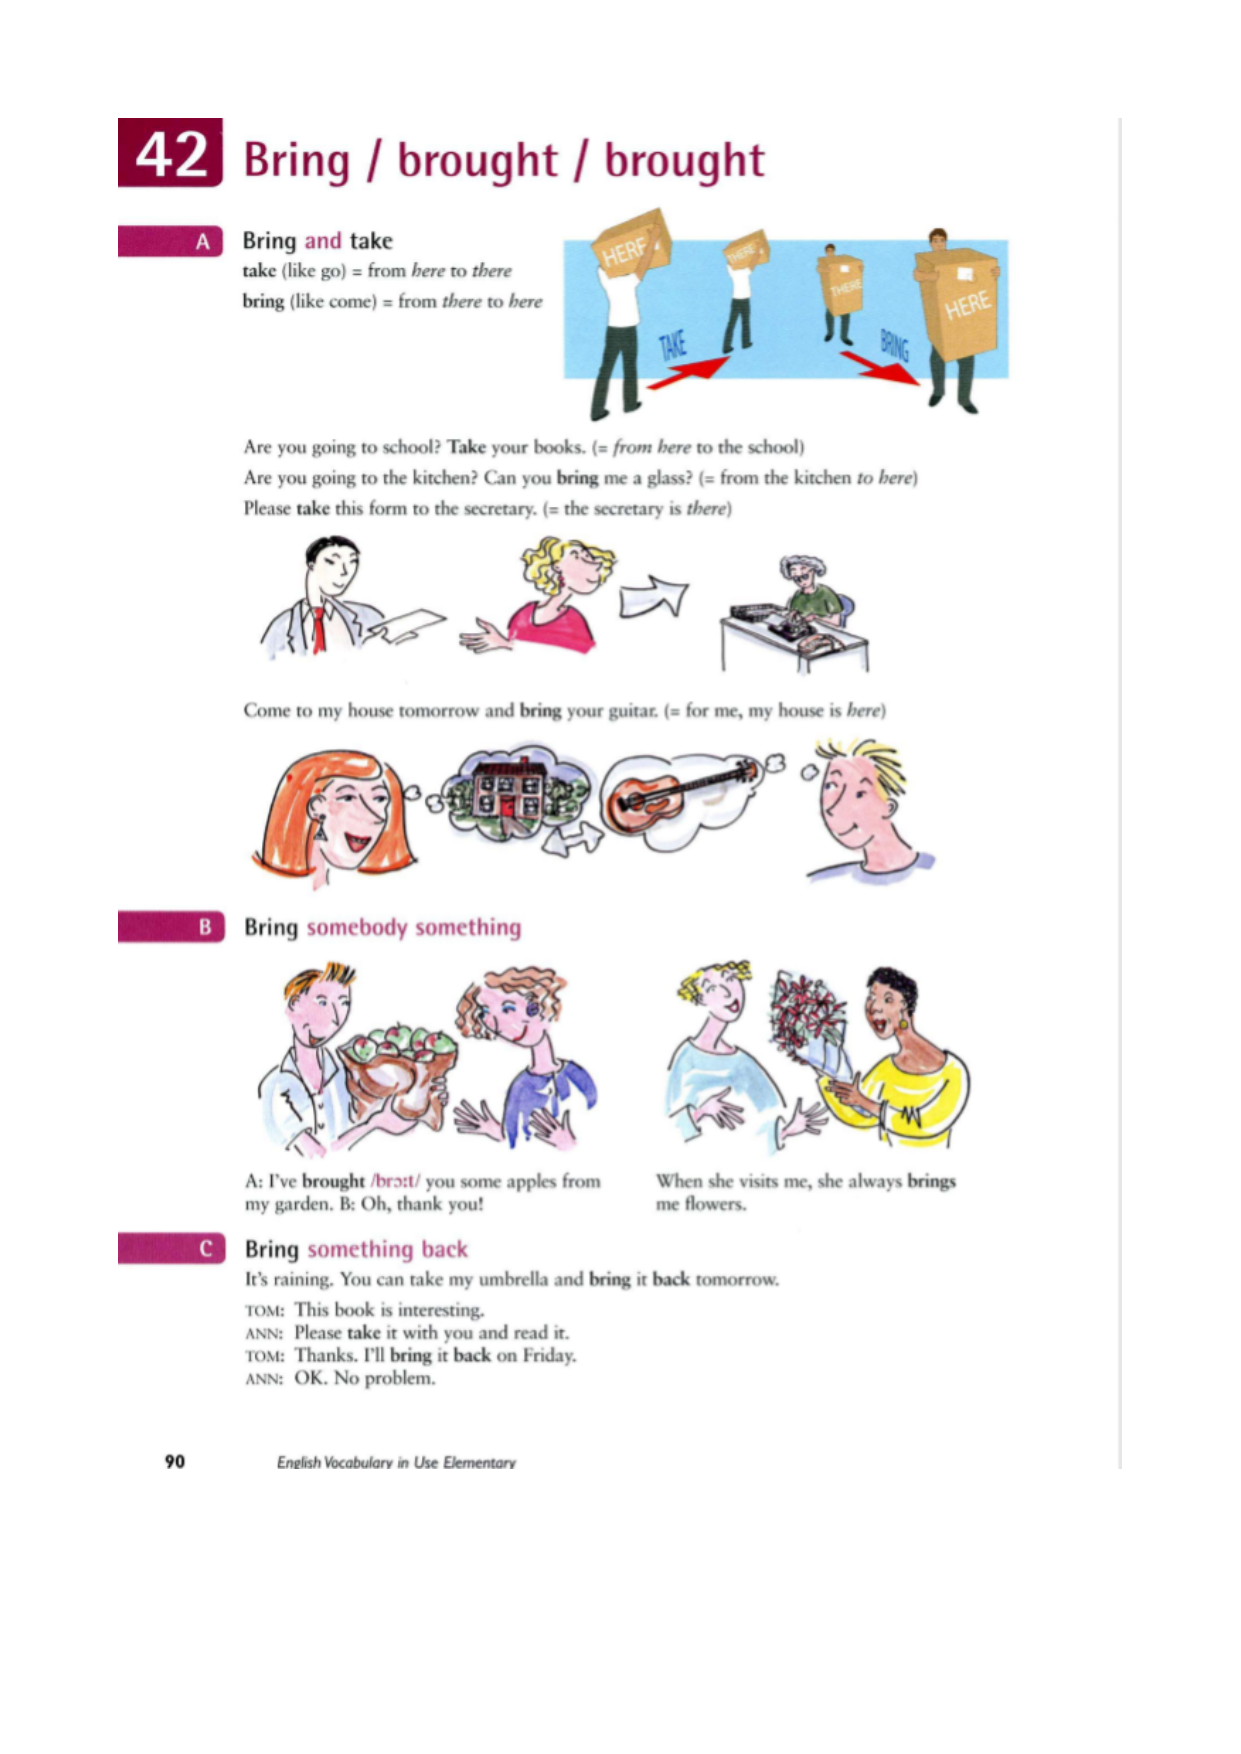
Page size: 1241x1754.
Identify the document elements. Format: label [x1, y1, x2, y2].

picture [118, 118, 1122, 1469]
